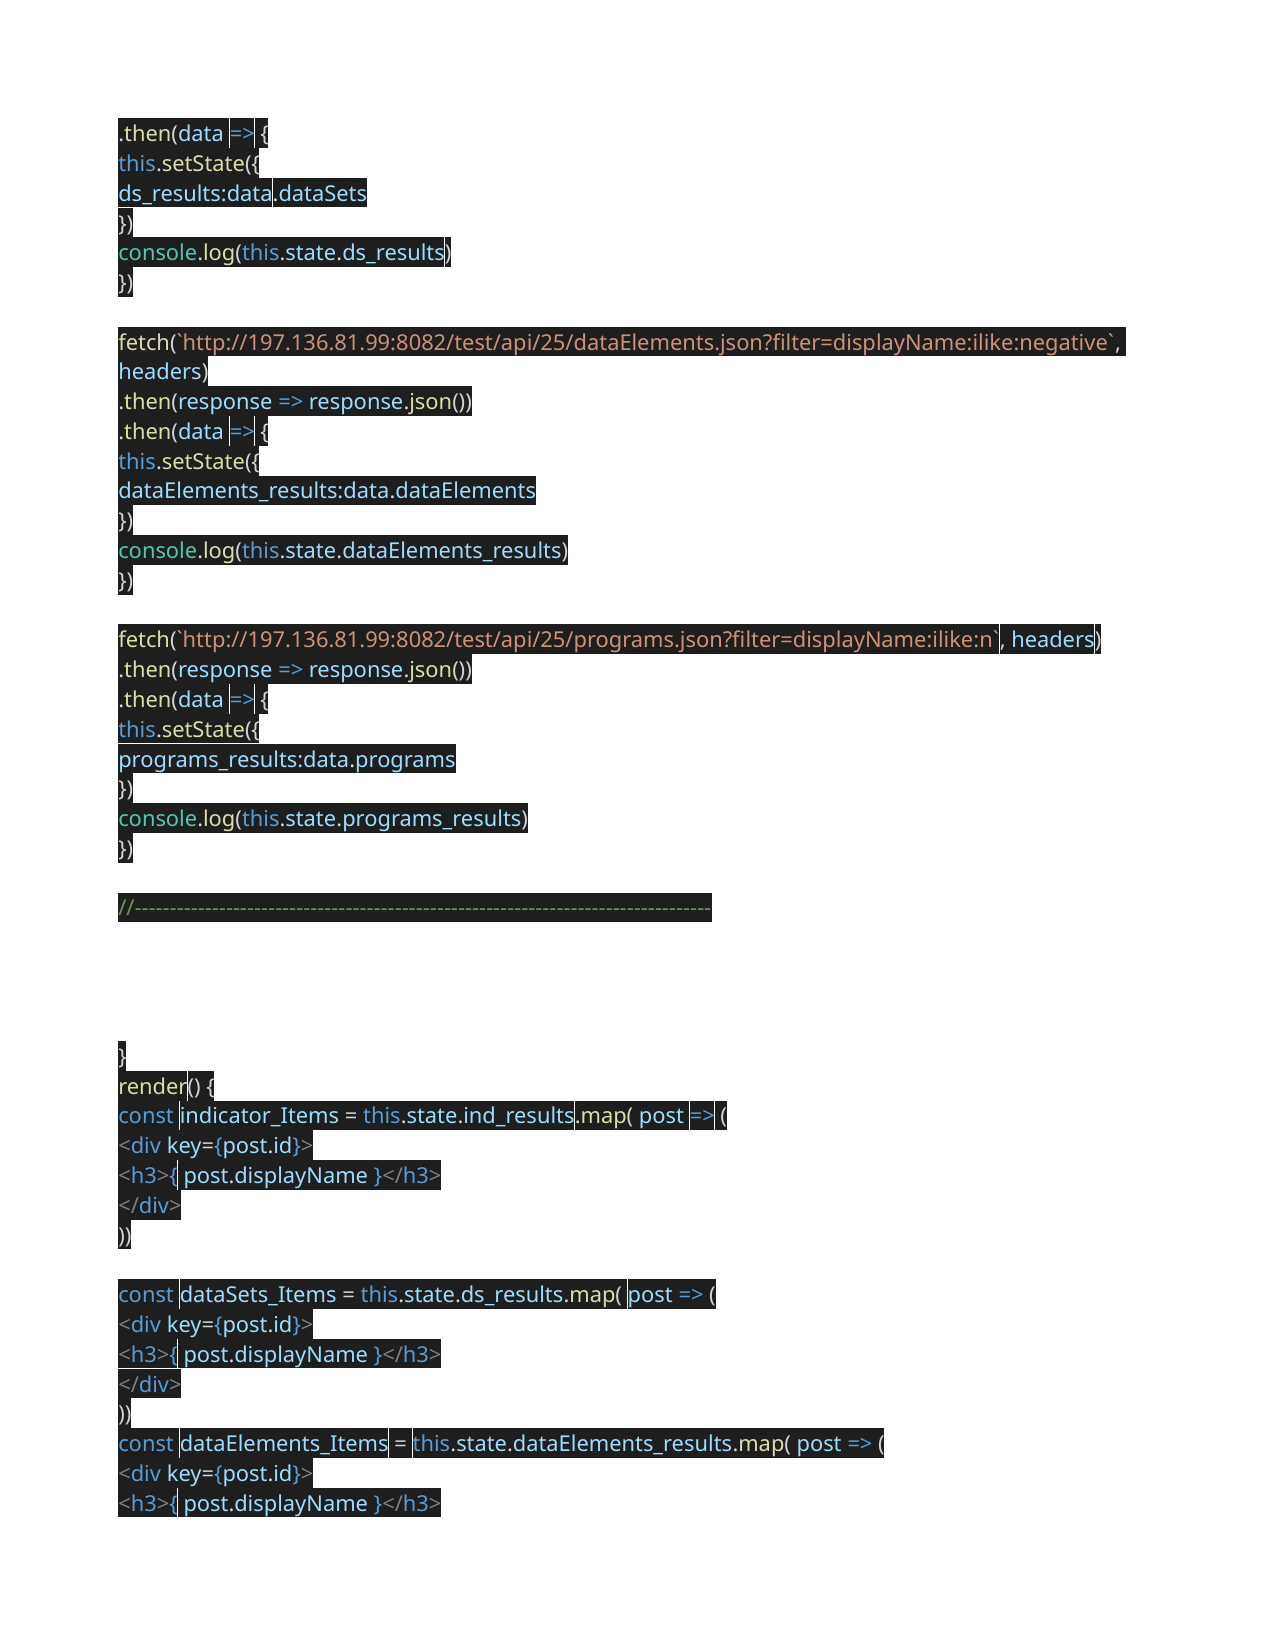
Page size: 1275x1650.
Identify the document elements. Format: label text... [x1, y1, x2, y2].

text }) [118, 833, 1157, 863]
text )) [118, 1220, 1157, 1249]
text const indicator_Items = this.state.ind_results.map( post => ( [118, 1101, 1157, 1130]
text }) [118, 505, 1157, 535]
text dataElements_results:data.dataElements [118, 476, 1157, 505]
text const dataSets_Items = this.state.ds_results.map( post => ( [118, 1279, 1157, 1309]
text fetch(`http://197.136.81.99:8082/test/api/25/dataElements.json?filter=displayName:ilike:negative`, headers) [118, 327, 1157, 386]
text </div> [118, 1368, 1157, 1398]
text }) [118, 267, 1157, 297]
text <h3>{ post.displayName }</h3> [118, 1488, 1157, 1517]
text }) [118, 207, 1157, 237]
text <h3>{ post.displayName }</h3> [118, 1160, 1157, 1190]
text <h3>{ post.displayName }</h3> [118, 1339, 1157, 1368]
text .then(response => response.json()) [118, 654, 1157, 684]
text fetch(`http://197.136.81.99:8082/test/api/25/programs.json?filter=displayName:ilike:n`, headers) [118, 624, 1157, 654]
text this.setState({ [118, 148, 1157, 178]
text } [118, 1041, 1157, 1071]
text .then(data => { [118, 416, 1157, 446]
text this.setState({ [118, 446, 1157, 476]
text <div key={post.id}> [118, 1130, 1157, 1160]
text //---------------------------------------------------------------------------------- [118, 892, 1157, 922]
text }) [118, 565, 1157, 595]
text }) [118, 773, 1157, 803]
text render() { [118, 1071, 1157, 1101]
text .then(response => response.json()) [118, 386, 1157, 416]
text .then(data => { [118, 118, 1157, 148]
text console.log(this.state.ds_results) [118, 237, 1157, 267]
text console.log(this.state.programs_results) [118, 803, 1157, 833]
text )) [118, 1398, 1157, 1428]
text ds_results:data.dataSets [118, 178, 1157, 207]
text </div> [118, 1190, 1157, 1220]
text <div key={post.id}> [118, 1309, 1157, 1339]
text .then(data => { [118, 684, 1157, 714]
text this.setState({ [118, 714, 1157, 743]
text <div key={post.id}> [118, 1458, 1157, 1488]
text console.log(this.state.dataElements_results) [118, 535, 1157, 565]
text programs_results:data.programs [118, 743, 1157, 773]
text const dataElements_Items = this.state.dataElements_results.map( post => ( [118, 1428, 1157, 1458]
